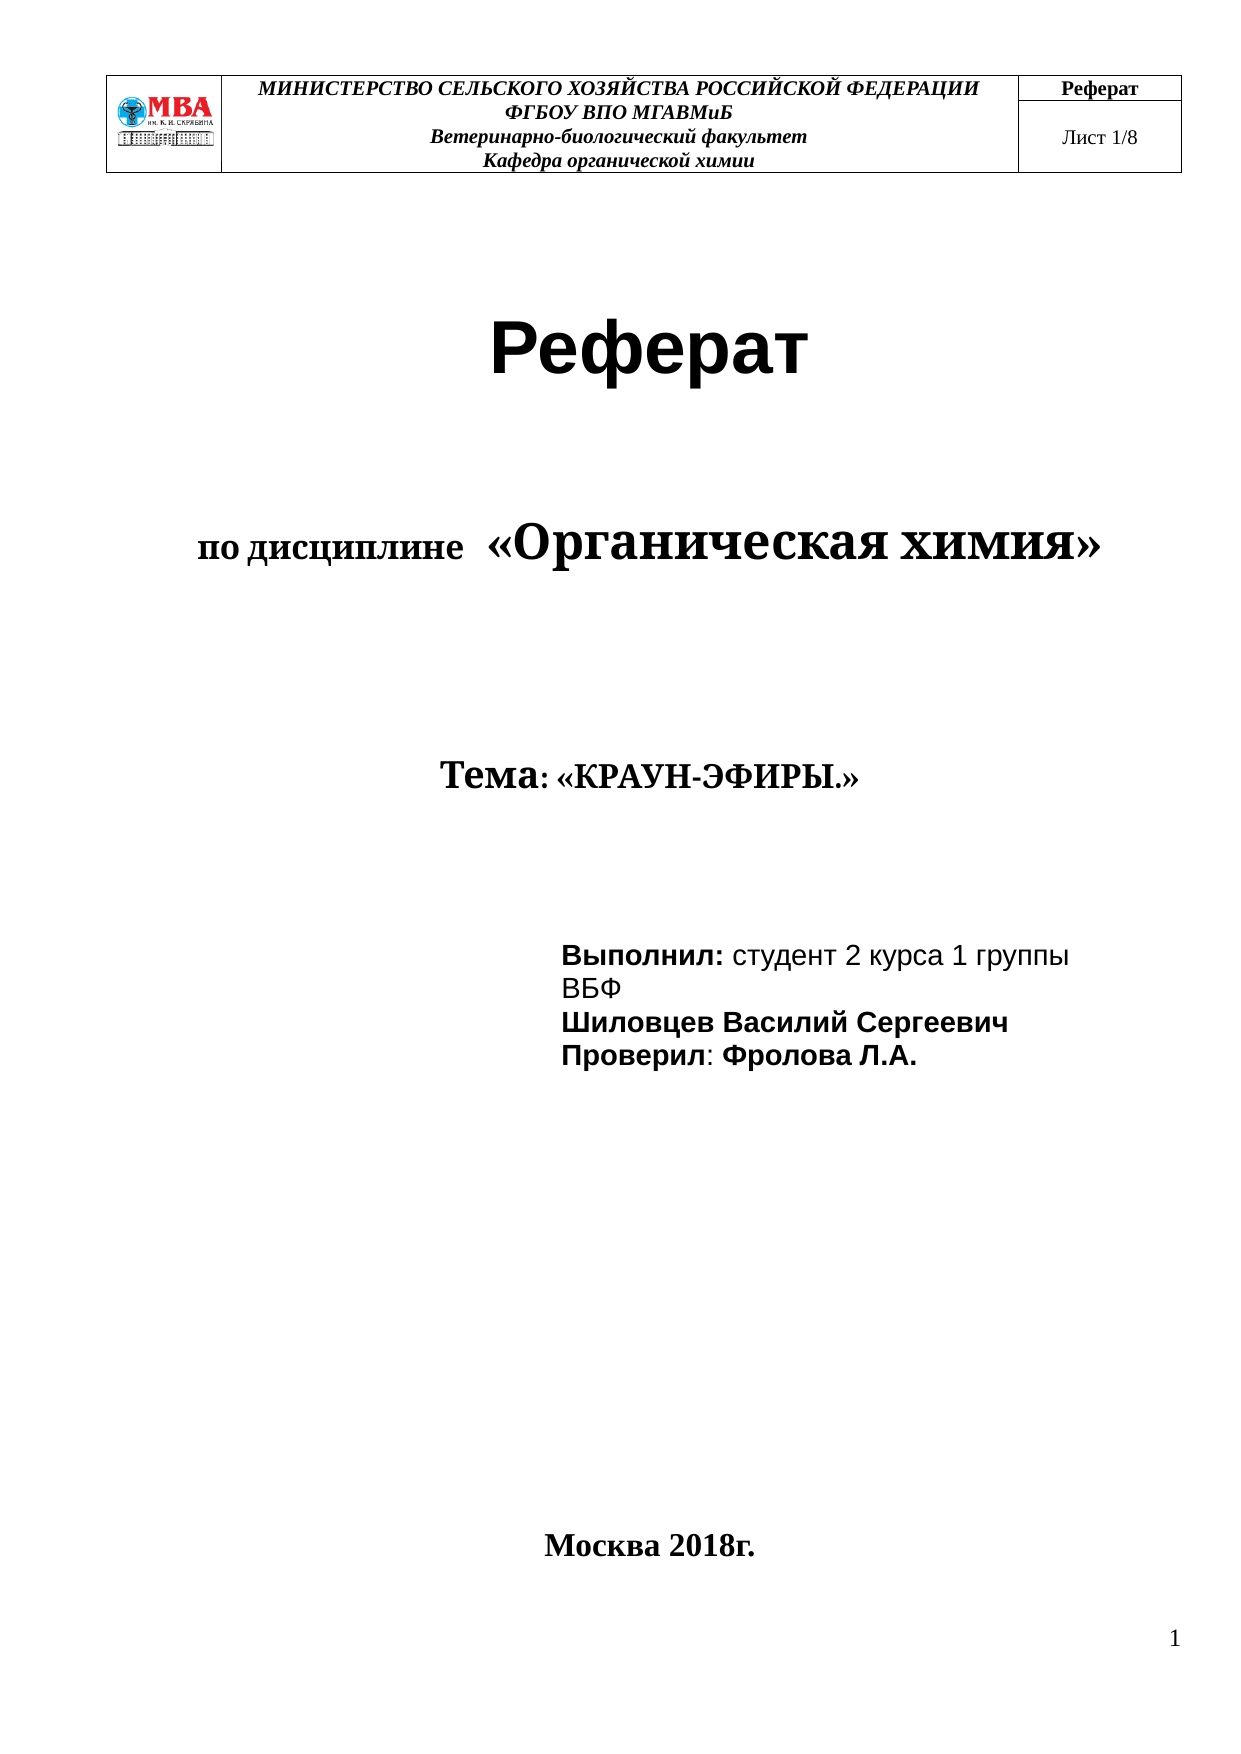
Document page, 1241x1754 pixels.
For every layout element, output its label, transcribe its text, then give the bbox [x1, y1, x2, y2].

text по дисциплине «Органическая химия» [118, 514, 1181, 572]
subtitle Реферат [118, 303, 1181, 389]
subtitle Проверил: Фролова Л.А. [118, 1038, 1181, 1072]
subtitle Выполнил: студент 2 курса 1 группы [118, 938, 1181, 971]
table_header МИНИСТЕРСТВО СЕЛЬСКОГО ХОЗЯЙСТВА РОССИЙСКОЙ ФЕДЕРАЦИИ ФГБОУ ВПО МГАВМиБ Ветеринарно-биологический факультет Кафедра органической химии [222, 76, 1018, 172]
subtitle Шиловцев Василий Сергеевич [118, 1005, 1181, 1038]
text Москва 2018г. [118, 1525, 1181, 1563]
text Тема: «КРАУН-ЭФИРЫ.» [118, 754, 1181, 797]
table_header [107, 76, 221, 172]
subtitle ВБФ [118, 971, 1181, 1005]
table_cell Лист 1/8 [1019, 101, 1181, 172]
table_header Реферат [1019, 76, 1181, 100]
